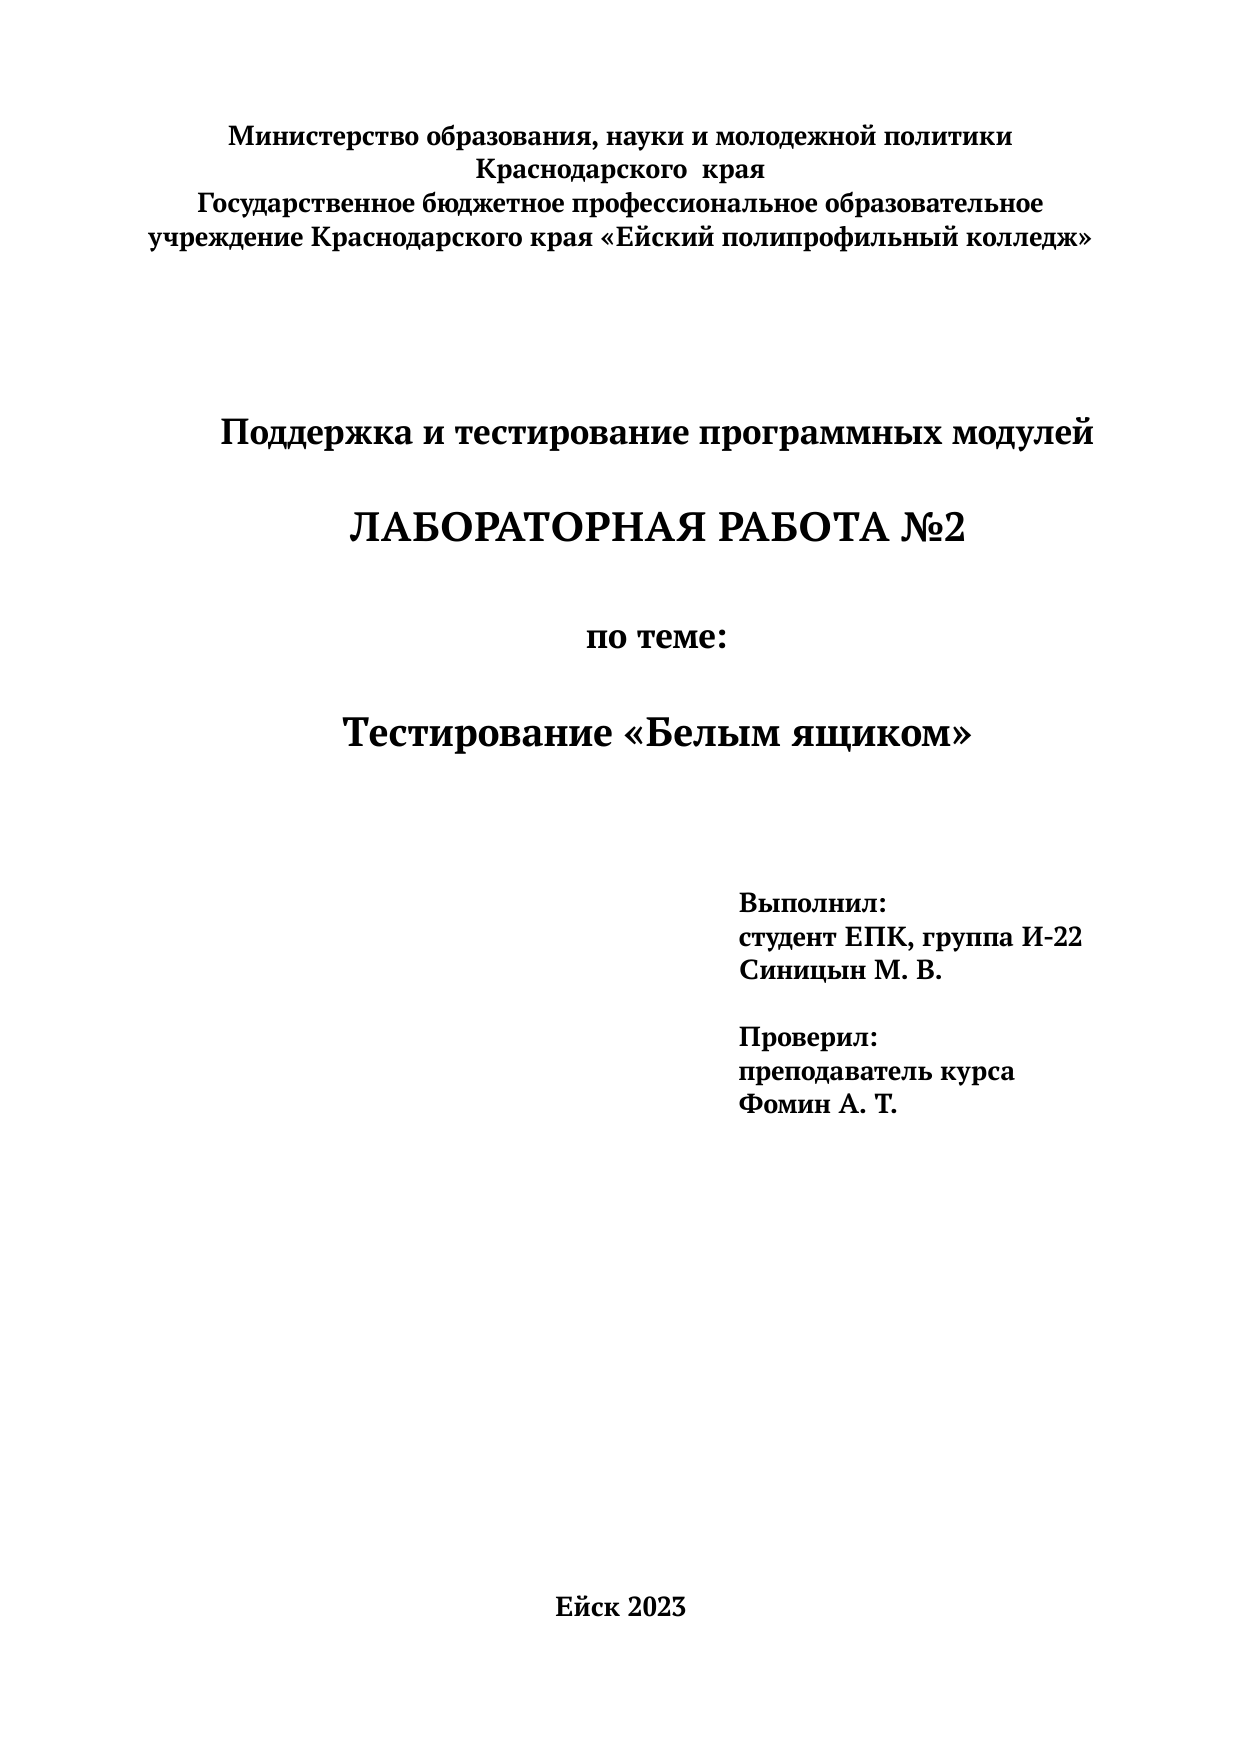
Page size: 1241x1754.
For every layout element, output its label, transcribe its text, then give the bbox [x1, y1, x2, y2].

text по теме: [192, 613, 1122, 657]
text ЛАБОРАТОРНАЯ РАБОТА №2 [192, 501, 1122, 551]
text Проверил: [738, 1019, 1122, 1053]
text преподаватель курса [738, 1053, 1122, 1086]
text Выполнил: [738, 885, 1122, 919]
text Министерство образования, науки и молодежной политики [118, 118, 1122, 152]
text Ейск 2023 [118, 1589, 1122, 1623]
text студент ЕПК, группа И-22 [738, 919, 1122, 952]
text Синицын М. В. [738, 952, 1122, 986]
text Краснодарского края [118, 152, 1122, 185]
text Фомин А. Т. [738, 1086, 1122, 1120]
text Государственное бюджетное профессиональное образовательное учреждение Краснодарского края «Ейский полипрофильный колледж» [118, 185, 1122, 252]
subtitle Тестирование «Белым ящиком» [192, 705, 1122, 755]
text Поддержка и тестирование программных модулей [192, 408, 1122, 452]
